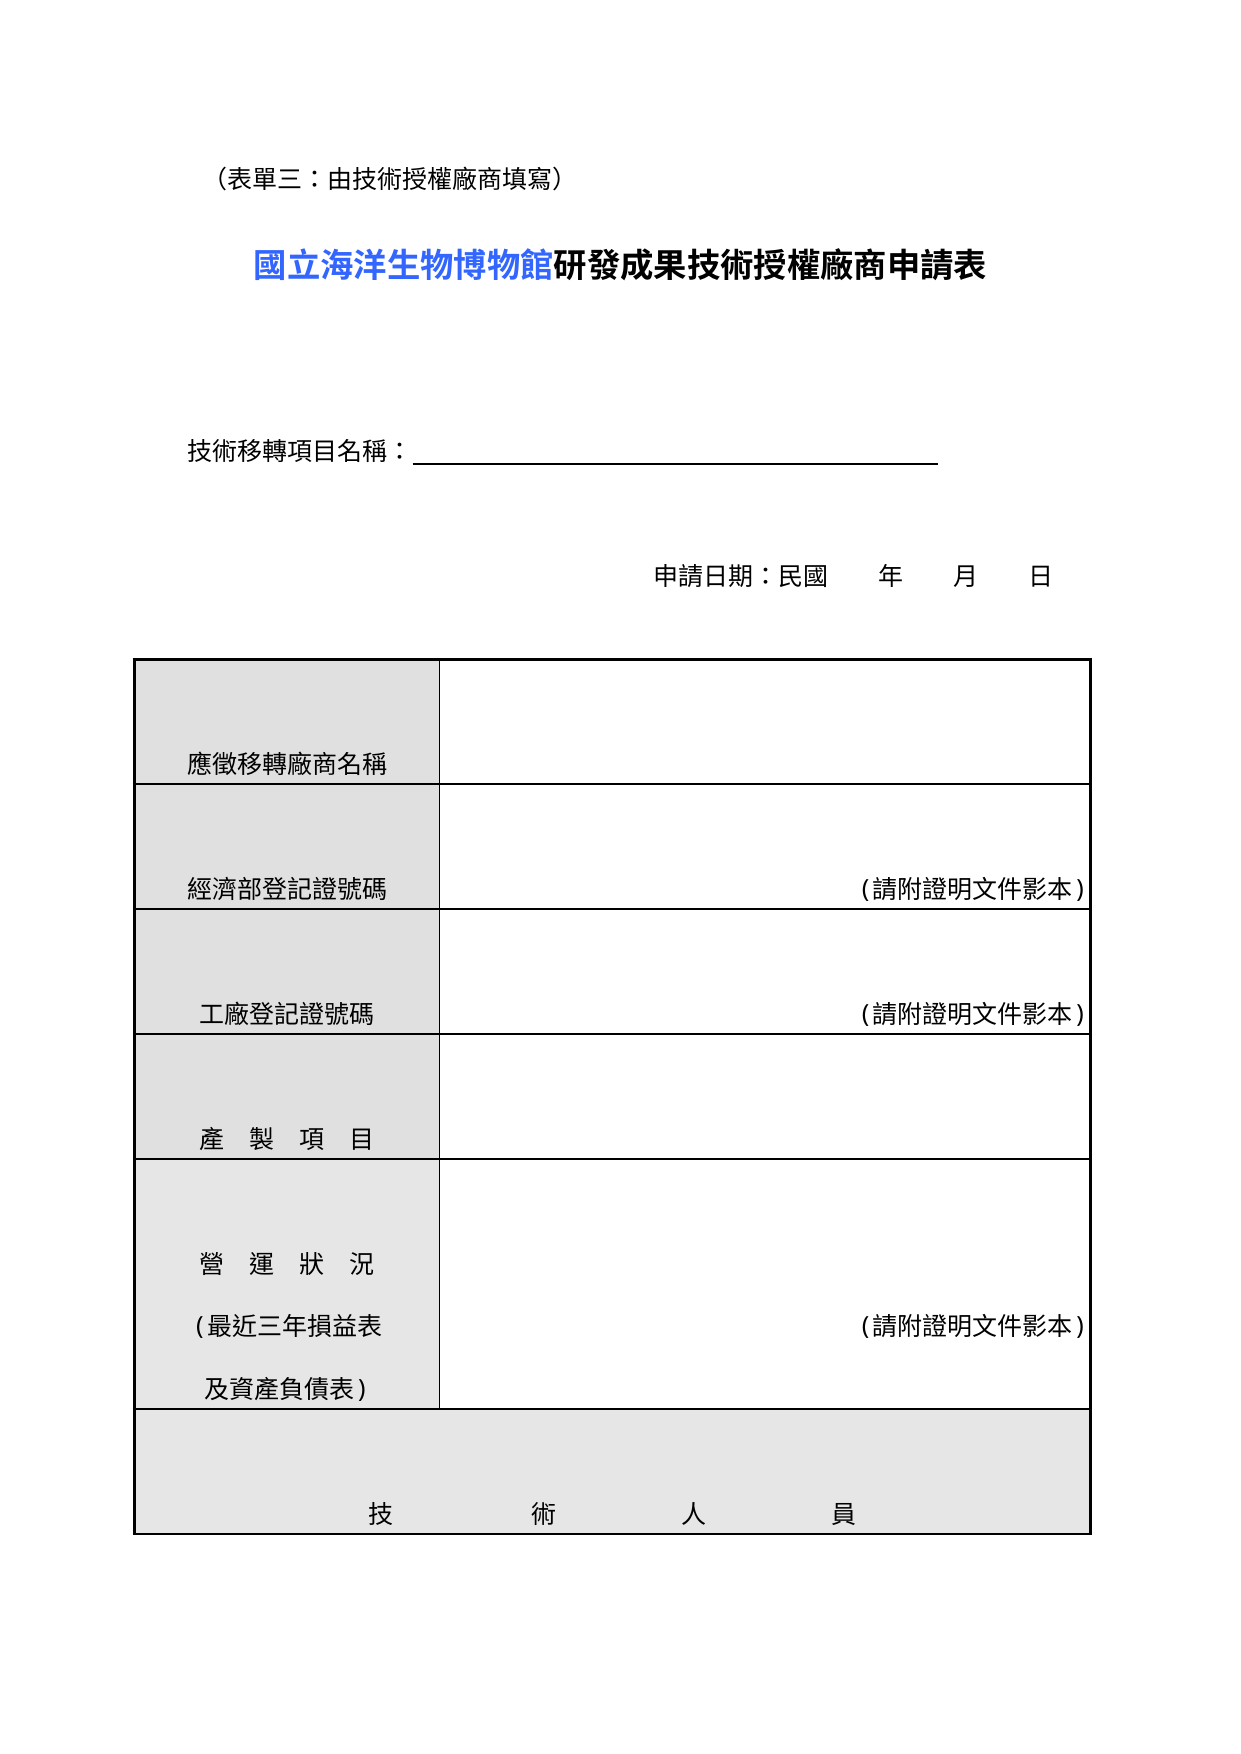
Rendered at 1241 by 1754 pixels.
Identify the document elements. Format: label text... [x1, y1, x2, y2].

table_header 應徵移轉廠商名稱 [136, 661, 439, 783]
table_cell 技 術 人 員 [136, 1410, 1089, 1533]
table_cell 產 製 項 目 [136, 1035, 439, 1158]
table_cell [440, 1035, 1089, 1158]
table_cell 營 運 狀 況 (最近三年損益表 及資產負債表) [136, 1160, 439, 1408]
table_cell (請附證明文件影本) [440, 910, 1089, 1033]
table_cell (請附證明文件影本) [440, 1160, 1089, 1408]
text 技術移轉項目名稱： [187, 408, 1053, 471]
table_header [440, 661, 1089, 783]
table_cell 工廠登記證號碼 [136, 910, 439, 1033]
text （表單三：由技術授權廠商填寫） [202, 159, 641, 194]
table_cell 經濟部登記證號碼 [136, 785, 439, 908]
text 國立海洋生物博物館研發成果技術授權廠商申請表 [187, 221, 1053, 283]
text 申請日期：民國 年 月 日 [187, 533, 1053, 596]
table_cell (請附證明文件影本) [440, 785, 1089, 908]
